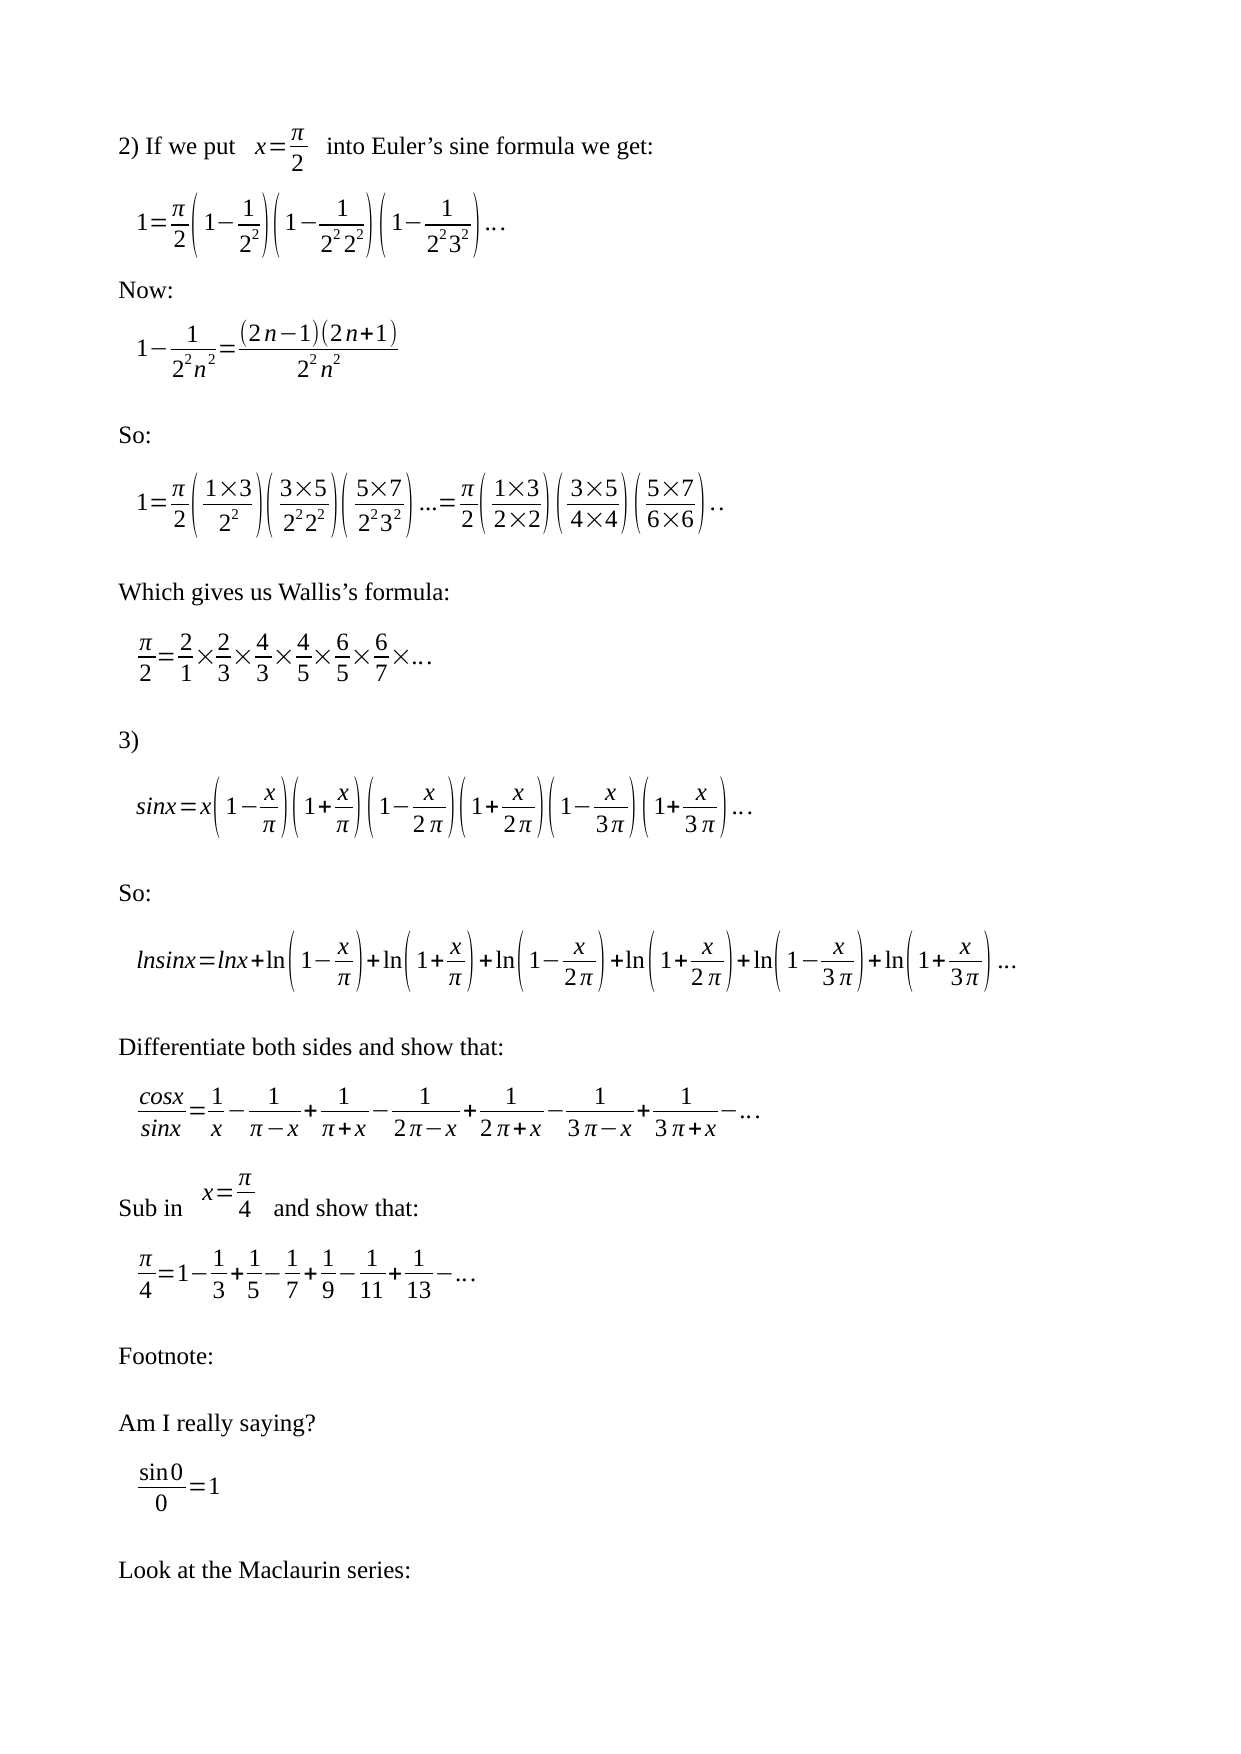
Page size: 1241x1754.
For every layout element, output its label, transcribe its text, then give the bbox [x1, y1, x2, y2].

text So: [118, 863, 1122, 907]
text Which gives us Wallis’s formula: [118, 562, 1122, 606]
text Footnote: [118, 1326, 1122, 1370]
text Am I really saying? [118, 1392, 1122, 1437]
text Look at the Maclaurin series: [118, 1540, 1122, 1584]
text Now: [118, 275, 1122, 303]
text Sub inand show that: [118, 1164, 1122, 1223]
text 3) [118, 709, 1122, 754]
text Differentiate both sides and show that: [118, 1016, 1122, 1061]
text 2) If we putinto Euler’s sine formula we get: [118, 118, 1122, 177]
text So: [118, 405, 1122, 449]
